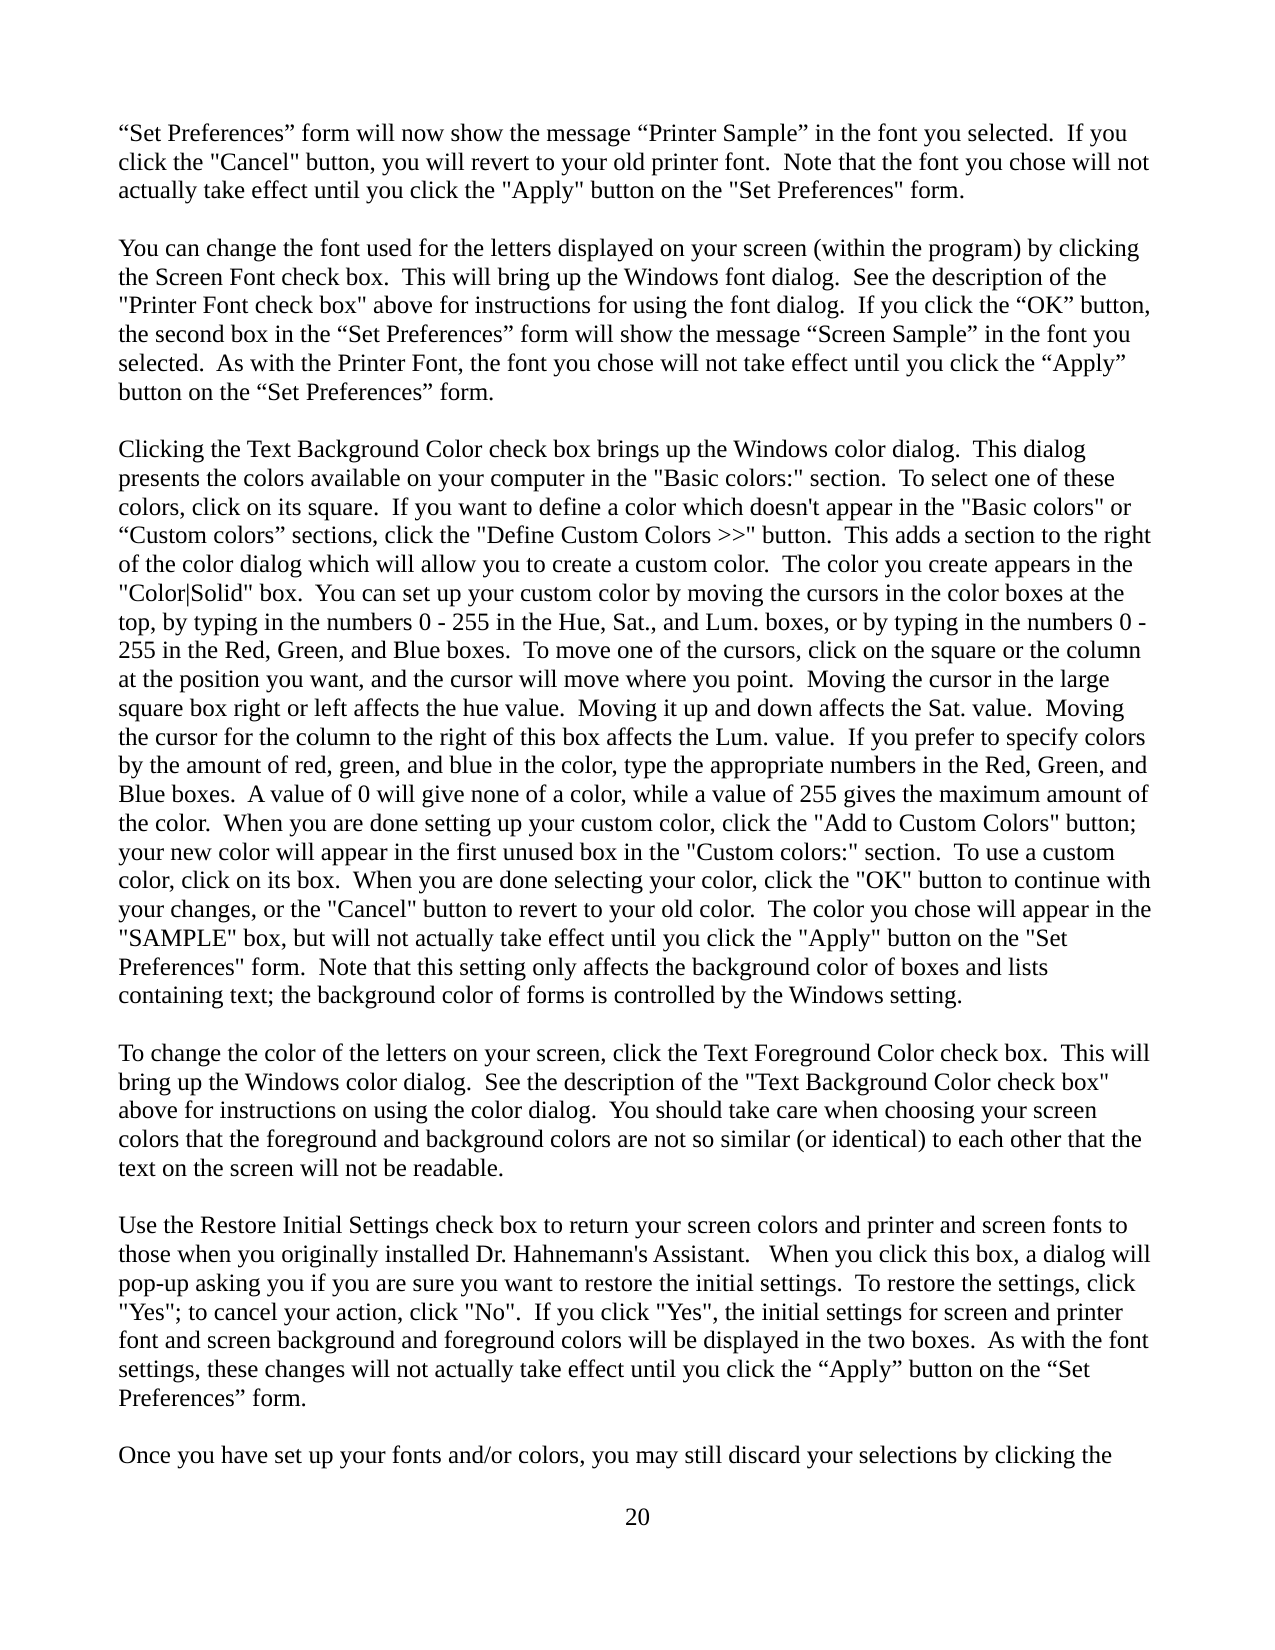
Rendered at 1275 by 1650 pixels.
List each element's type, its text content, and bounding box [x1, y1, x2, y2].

text Clicking the Text Background Color check box brings up the Windows color dialog. This dialog presents the colors available on your computer in the "Basic colors:" section. To select one of these colors, click on its square. If you want to define a color which doesn't appear in the "Basic colors" or “Custom colors” sections, click the "Define Custom Colors >>" button. This adds a section to the right of the color dialog which will allow you to create a custom color. The color you create appears in the "Color|Solid" box. You can set up your custom color by moving the cursors in the color boxes at the top, by typing in the numbers 0 - 255 in the Hue, Sat., and Lum. boxes, or by typing in the numbers 0 - 255 in the Red, Green, and Blue boxes. To move one of the cursors, click on the square or the column at the position you want, and the cursor will move where you point. Moving the cursor in the large square box right or left affects the hue value. Moving it up and down affects the Sat. value. Moving the cursor for the column to the right of this box affects the Lum. value. If you prefer to specify colors by the amount of red, green, and blue in the color, type the appropriate numbers in the Red, Green, and Blue boxes. A value of 0 will give none of a color, while a value of 255 gives the maximum amount of the color. When you are done setting up your custom color, click the "Add to Custom Colors" button; your new color will appear in the first unused box in the "Custom colors:" section. To use a custom color, click on its box. When you are done selecting your color, click the "OK" button to continue with your changes, or the "Cancel" button to revert to your old color. The color you chose will appear in the "SAMPLE" box, but will not actually take effect until you click the "Apply" button on the "Set Preferences" form. Note that this setting only affects the background color of boxes and lists containing text; the background color of forms is controlled by the Windows setting. [118, 434, 1157, 1009]
text You can change the font used for the letters displayed on your screen (within the program) by clicking the Screen Font check box. This will bring up the Windows font dialog. See the description of the "Printer Font check box" above for instructions for using the font dialog. If you click the “OK” button, the second box in the “Set Preferences” form will show the message “Screen Sample” in the font you selected. As with the Printer Font, the font you chose will not take effect until you click the “Apply” button on the “Set Preferences” form. [118, 233, 1157, 406]
text Once you have set up your fonts and/or colors, you may still discard your selections by clicking the [118, 1441, 1157, 1469]
text To change the color of the letters on your screen, click the Text Foreground Color check box. This will bring up the Windows color dialog. See the description of the "Text Background Color check box" above for instructions on using the color dialog. You should take care when choosing your screen colors that the foreground and background colors are not so similar (or identical) to each other that the text on the screen will not be readable. [118, 1038, 1157, 1182]
text “Set Preferences” form will now show the message “Printer Sample” in the font you selected. If you click the "Cancel" button, you will revert to your old printer font. Note that the font you chose will not actually take effect until you click the "Apply" button on the "Set Preferences" form. [118, 118, 1157, 204]
text Use the Restore Initial Settings check box to return your screen colors and printer and screen fonts to those when you originally installed Dr. Hahnemann's Assistant. When you click this box, a dialog will pop-up asking you if you are sure you want to restore the initial settings. To restore the settings, click "Yes"; to cancel your action, click "No". If you click "Yes", the initial settings for screen and printer font and screen background and foreground colors will be displayed in the two boxes. As with the font settings, these changes will not actually take effect until you click the “Apply” button on the “Set Preferences” form. [118, 1211, 1157, 1412]
